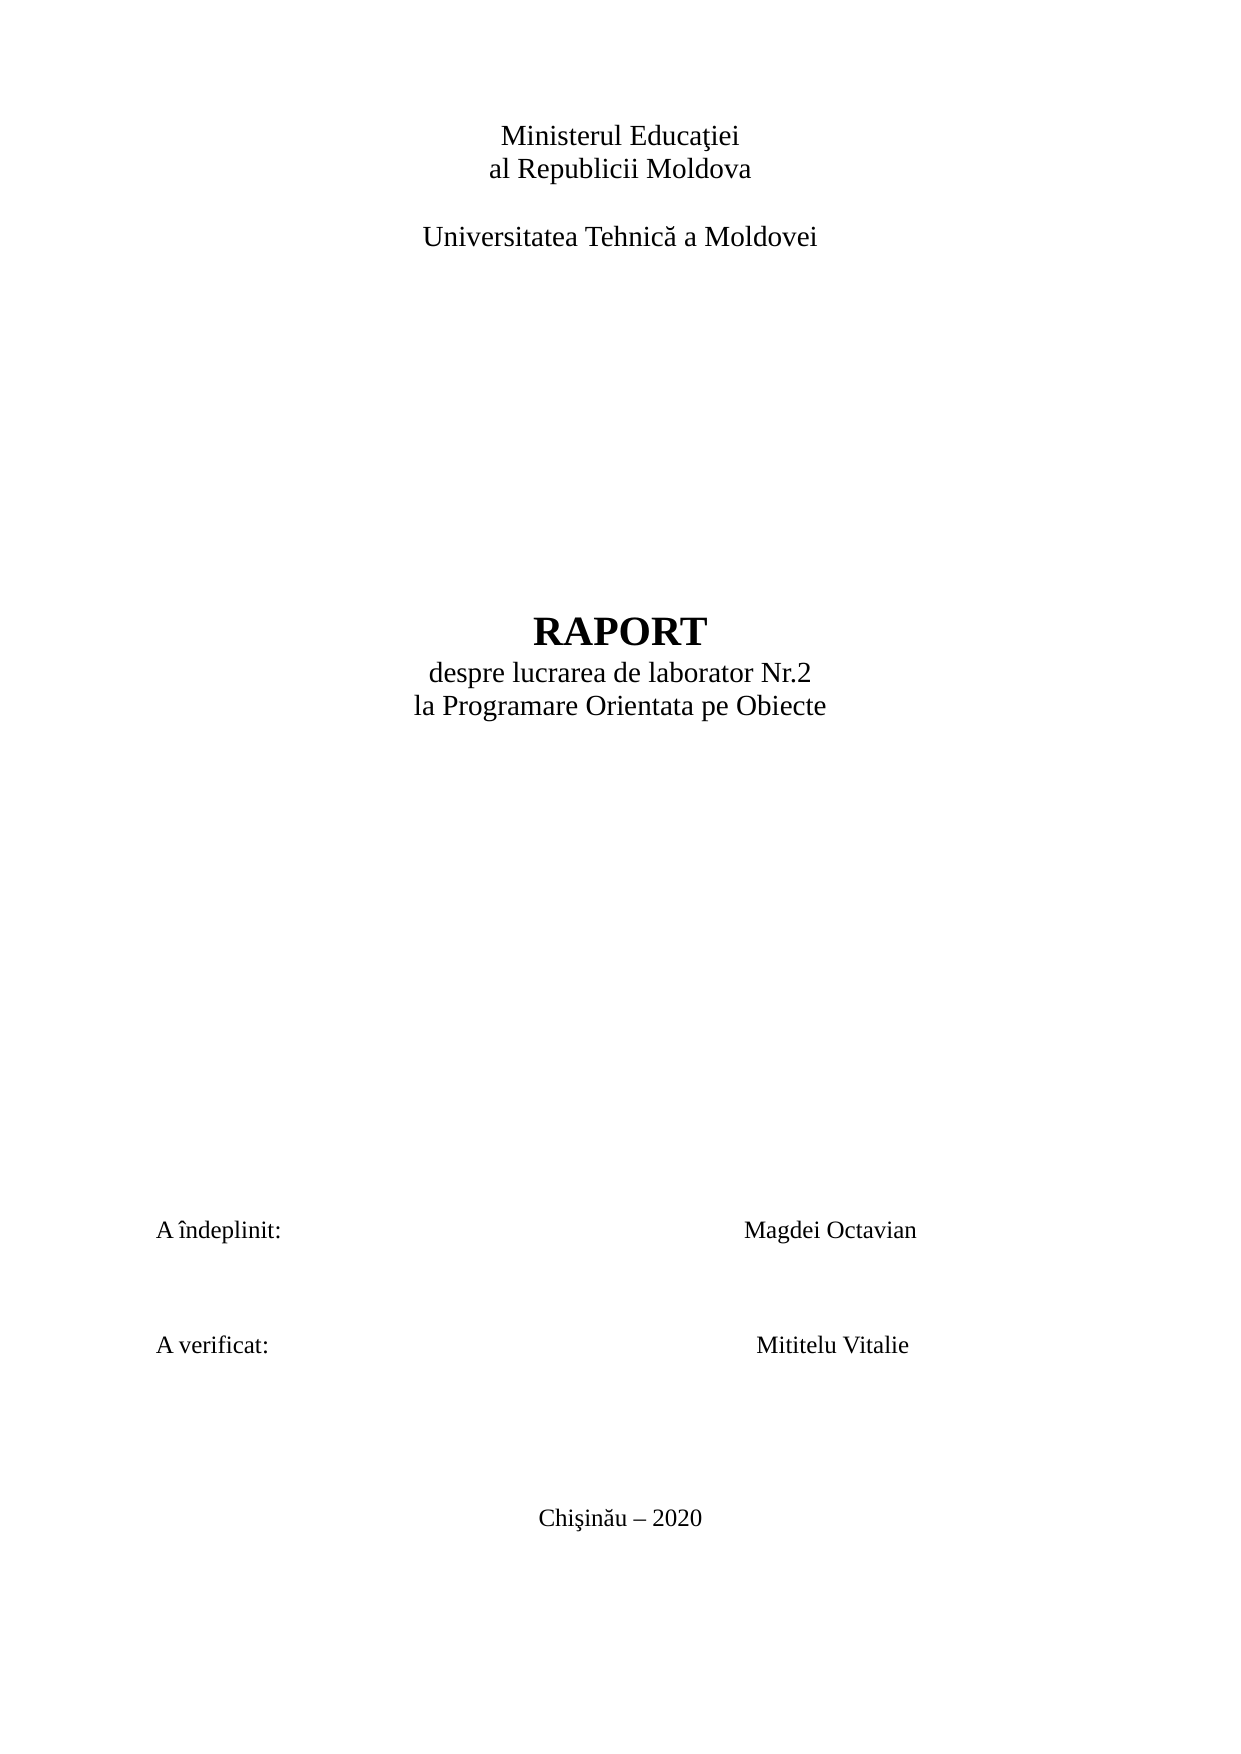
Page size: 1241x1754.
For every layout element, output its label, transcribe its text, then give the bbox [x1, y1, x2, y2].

text A verificat: Mititelu Vitalie [156, 1330, 1122, 1388]
text A îndeplinit: Magdei Octavian [156, 1215, 1122, 1273]
text RAPORT [118, 607, 1122, 655]
text la Programare Orientata pe Obiecte [118, 688, 1122, 722]
text Ministerul Educaţiei [118, 118, 1122, 152]
text Chişinău – 2020 [118, 1503, 1122, 1532]
text Universitatea Tehnică a Moldovei [118, 219, 1122, 252]
text al Republicii Moldova [118, 152, 1122, 185]
text despre lucrarea de laborator Nr.2 [118, 655, 1122, 688]
